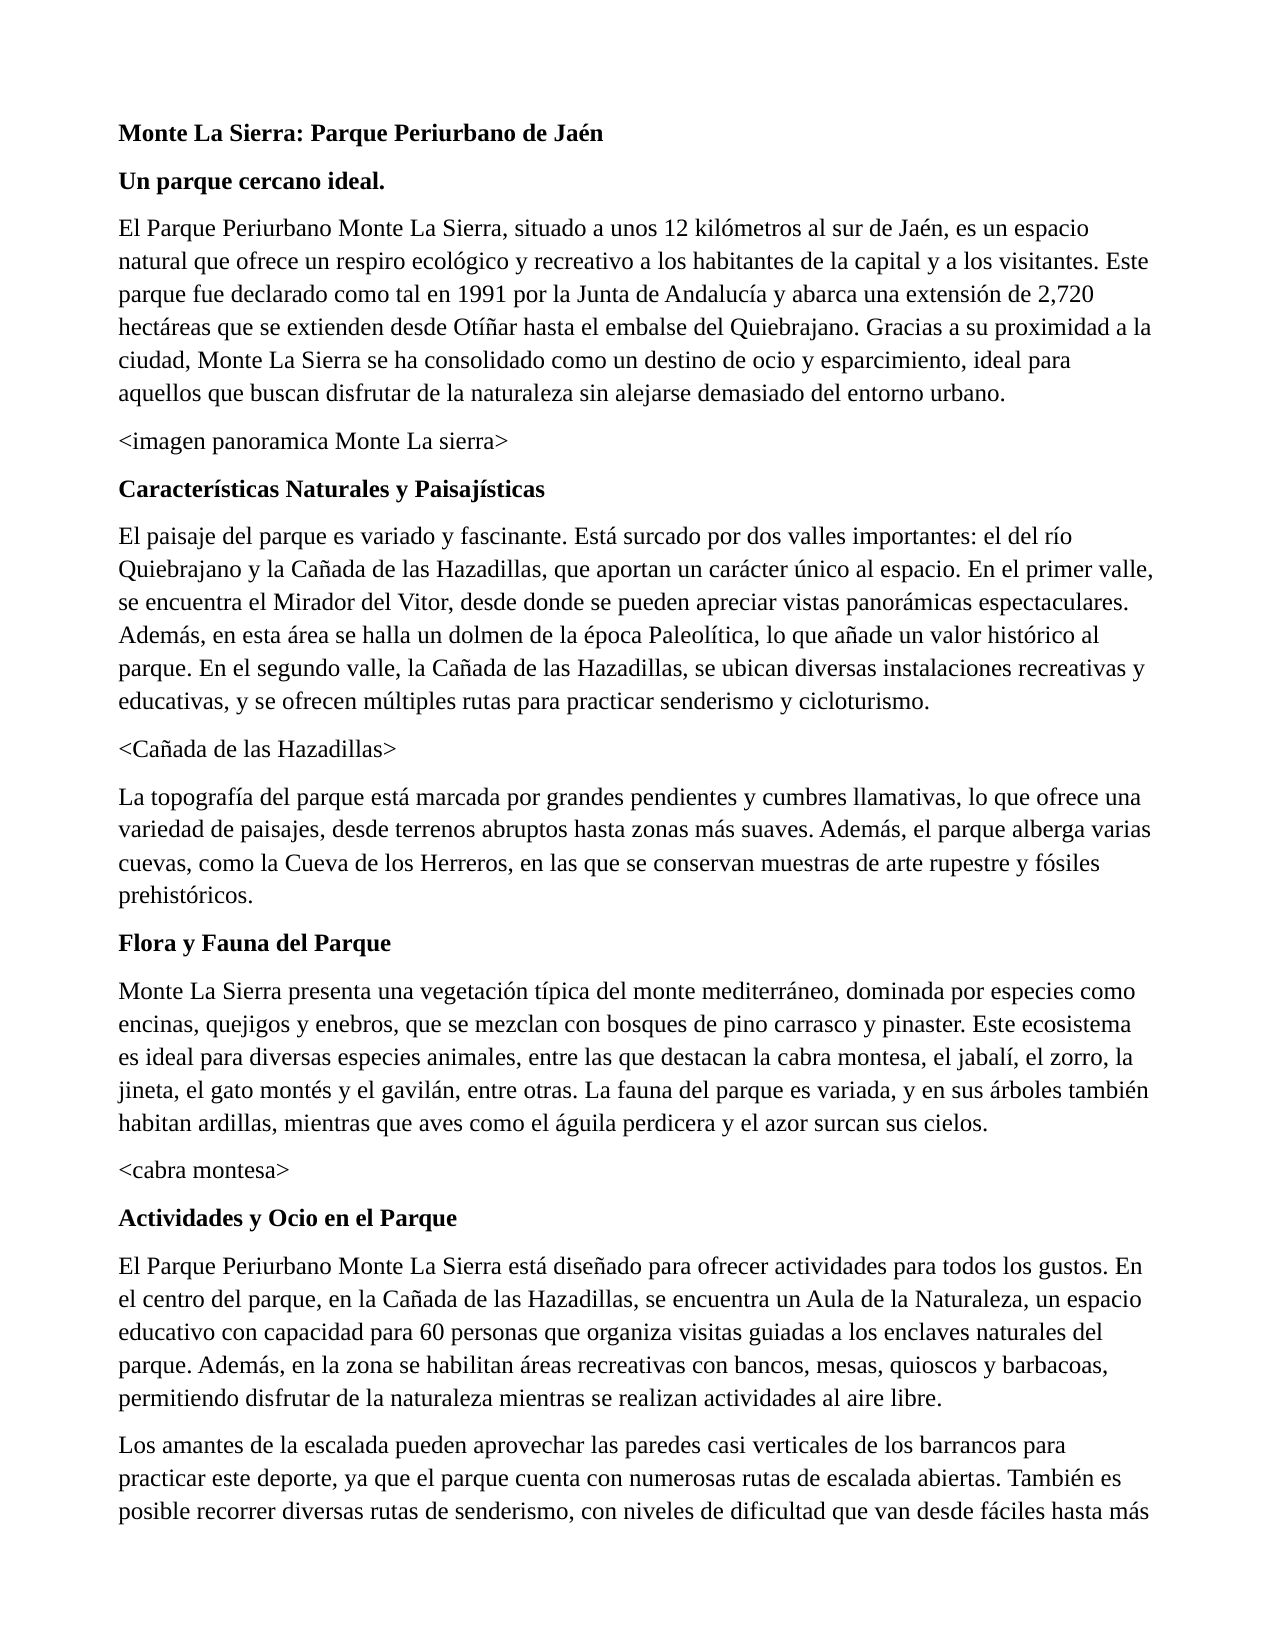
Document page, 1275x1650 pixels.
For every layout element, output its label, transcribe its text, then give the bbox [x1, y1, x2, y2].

text <imagen panoramica Monte La sierra> [118, 426, 1157, 455]
text Actividades y Ocio en el Parque [118, 1203, 1157, 1232]
text Características Naturales y Paisajísticas [118, 474, 1157, 502]
text <Cañada de las Hazadillas> [118, 734, 1157, 763]
text Un parque cercano ideal. [118, 166, 1157, 194]
text Los amantes de la escalada pueden aprovechar las paredes casi verticales de los barrancos para practicar este deporte, ya que el parque cuenta con numerosas rutas de escalada abiertas. También es posible recorrer diversas rutas de senderismo, con niveles de dificultad que van desde fáciles hasta más [118, 1430, 1157, 1525]
text <cabra montesa> [118, 1156, 1157, 1184]
text El Parque Periurbano Monte La Sierra está diseñado para ofrecer actividades para todos los gustos. En el centro del parque, en la Cañada de las Hazadillas, se encuentra un Aula de la Naturaleza, un espacio educativo con capacidad para 60 personas que organiza visitas guiadas a los enclaves naturales del parque. Además, en la zona se habilitan áreas recreativas con bancos, mesas, quioscos y barbacoas, permitiendo disfrutar de la naturaleza mientras se realizan actividades al aire libre. [118, 1251, 1157, 1412]
text Flora y Fauna del Parque [118, 928, 1157, 957]
text El Parque Periurbano Monte La Sierra, situado a unos 12 kilómetros al sur de Jaén, es un espacio natural que ofrece un respiro ecológico y recreativo a los habitantes de la capital y a los visitantes. Este parque fue declarado como tal en 1991 por la Junta de Andalucía y abarca una extensión de 2,720 hectáreas que se extienden desde Otíñar hasta el embalse del Quiebrajano. Gracias a su proximidad a la ciudad, Monte La Sierra se ha consolidado como un destino de ocio y esparcimiento, ideal para aquellos que buscan disfrutar de la naturaleza sin alejarse demasiado del entorno urbano. [118, 213, 1157, 407]
text La topografía del parque está marcada por grandes pendientes y cumbres llamativas, lo que ofrece una variedad de paisajes, desde terrenos abruptos hasta zonas más suaves. Además, el parque alberga varias cuevas, como la Cueva de los Herreros, en las que se conservan muestras de arte rupestre y fósiles prehistóricos. [118, 782, 1157, 909]
text El paisaje del parque es variado y fascinante. Está surcado por dos valles importantes: el del río Quiebrajano y la Cañada de las Hazadillas, que aportan un carácter único al espacio. En el primer valle, se encuentra el Mirador del Vitor, desde donde se pueden apreciar vistas panorámicas espectaculares. Además, en esta área se halla un dolmen de la época Paleolítica, lo que añade un valor histórico al parque. En el segundo valle, la Cañada de las Hazadillas, se ubican diversas instalaciones recreativas y educativas, y se ofrecen múltiples rutas para practicar senderismo y cicloturismo. [118, 521, 1157, 715]
text Monte La Sierra: Parque Periurbano de Jaén [118, 118, 1157, 147]
text Monte La Sierra presenta una vegetación típica del monte mediterráneo, dominada por especies como encinas, quejigos y enebros, que se mezclan con bosques de pino carrasco y pinaster. Este ecosistema es ideal para diversas especies animales, entre las que destacan la cabra montesa, el jabalí, el zorro, la jineta, el gato montés y el gavilán, entre otras. La fauna del parque es variada, y en sus árboles también habitan ardillas, mientras que aves como el águila perdicera y el azor surcan sus cielos. [118, 976, 1157, 1137]
